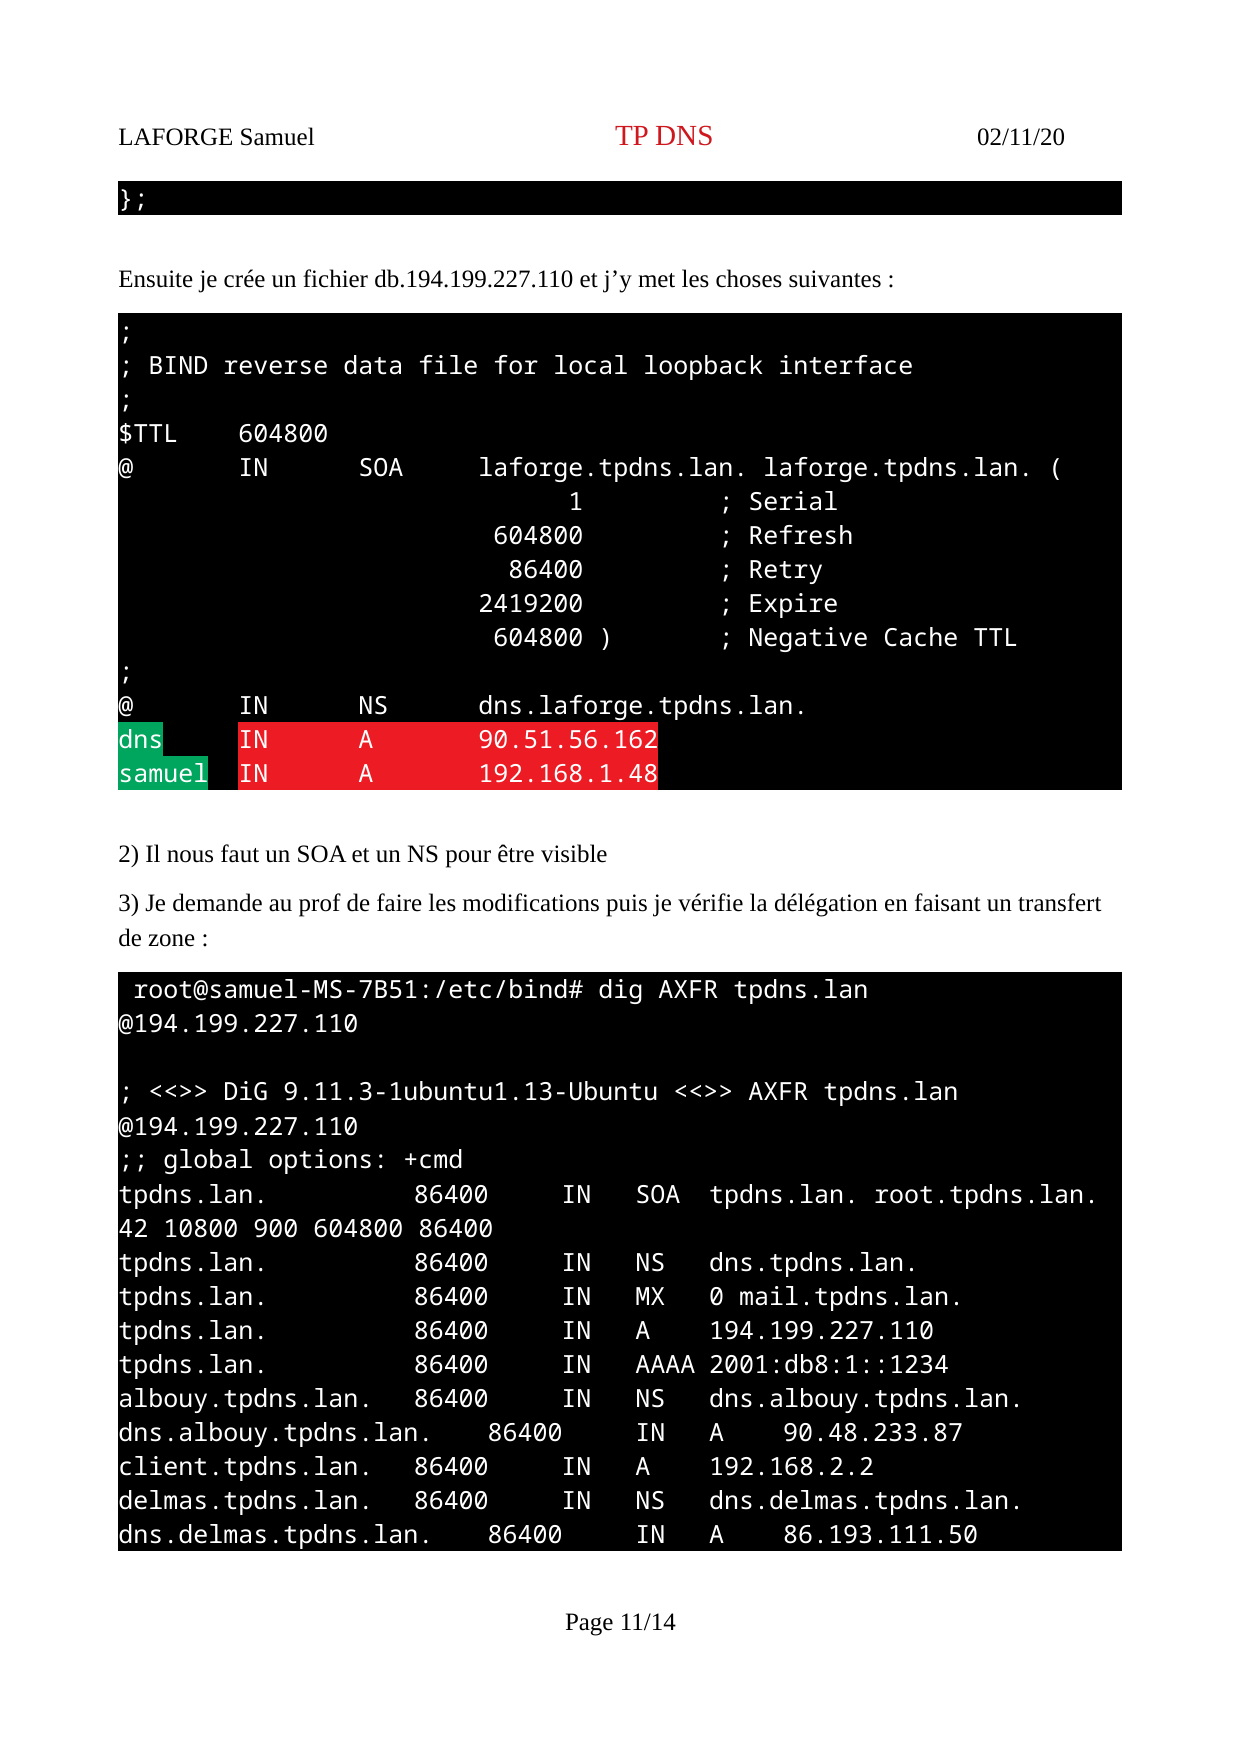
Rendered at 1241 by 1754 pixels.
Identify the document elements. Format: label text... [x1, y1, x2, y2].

text 2) Il nous faut un SOA et un NS pour être visible [118, 839, 1122, 868]
text tpdns.lan. 86400 IN SOA tpdns.lan. root.tpdns.lan. 42 10800 900 604800 86400 [118, 1176, 1122, 1244]
text delmas.tpdns.lan. 86400 IN NS dns.delmas.tpdns.lan. [118, 1483, 1122, 1517]
text root@samuel-MS-7B51:/etc/bind# dig AXFR tpdns.lan @194.199.227.110 [118, 972, 1122, 1040]
text ; [118, 313, 1122, 347]
text 3) Je demande au prof de faire les modifications puis je vérifie la délégation en faisant un transfert de zone : [118, 888, 1122, 952]
text ; [118, 381, 1122, 416]
text 604800 ) ; Negative Cache TTL [118, 620, 1122, 654]
text tpdns.lan. 86400 IN MX 0 mail.tpdns.lan. [118, 1278, 1122, 1312]
text 604800 ; Refresh [118, 518, 1122, 552]
text 1 ; Serial [118, 484, 1122, 518]
text dns IN A 90.51.56.162 [118, 722, 1122, 756]
text $TTL 604800 [118, 416, 1122, 449]
text @ IN SOA laforge.tpdns.lan. laforge.tpdns.lan. ( [118, 449, 1122, 484]
text tpdns.lan. 86400 IN AAAA 2001:db8:1::1234 [118, 1347, 1122, 1381]
text ; BIND reverse data file for local loopback interface [118, 347, 1122, 381]
text albouy.tpdns.lan. 86400 IN NS dns.albouy.tpdns.lan. [118, 1381, 1122, 1415]
text @ IN NS dns.laforge.tpdns.lan. [118, 688, 1122, 722]
text Ensuite je crée un fichier db.194.199.227.110 et j’y met les choses suivantes : [118, 264, 1122, 293]
text samuel IN A 192.168.1.48 [118, 756, 1122, 790]
text client.tpdns.lan. 86400 IN A 192.168.2.2 [118, 1449, 1122, 1483]
text ; [118, 654, 1122, 688]
text 2419200 ; Expire [118, 586, 1122, 620]
text dns.delmas.tpdns.lan. 86400 IN A 86.193.111.50 [118, 1517, 1122, 1551]
text 86400 ; Retry [118, 552, 1122, 586]
text ;; global options: +cmd [118, 1142, 1122, 1176]
text ; <<>> DiG 9.11.3-1ubuntu1.13-Ubuntu <<>> AXFR tpdns.lan @194.199.227.110 [118, 1074, 1122, 1142]
text dns.albouy.tpdns.lan. 86400 IN A 90.48.233.87 [118, 1415, 1122, 1449]
text tpdns.lan. 86400 IN NS dns.tpdns.lan. [118, 1244, 1122, 1278]
text }; [118, 181, 1122, 215]
text tpdns.lan. 86400 IN A 194.199.227.110 [118, 1312, 1122, 1347]
